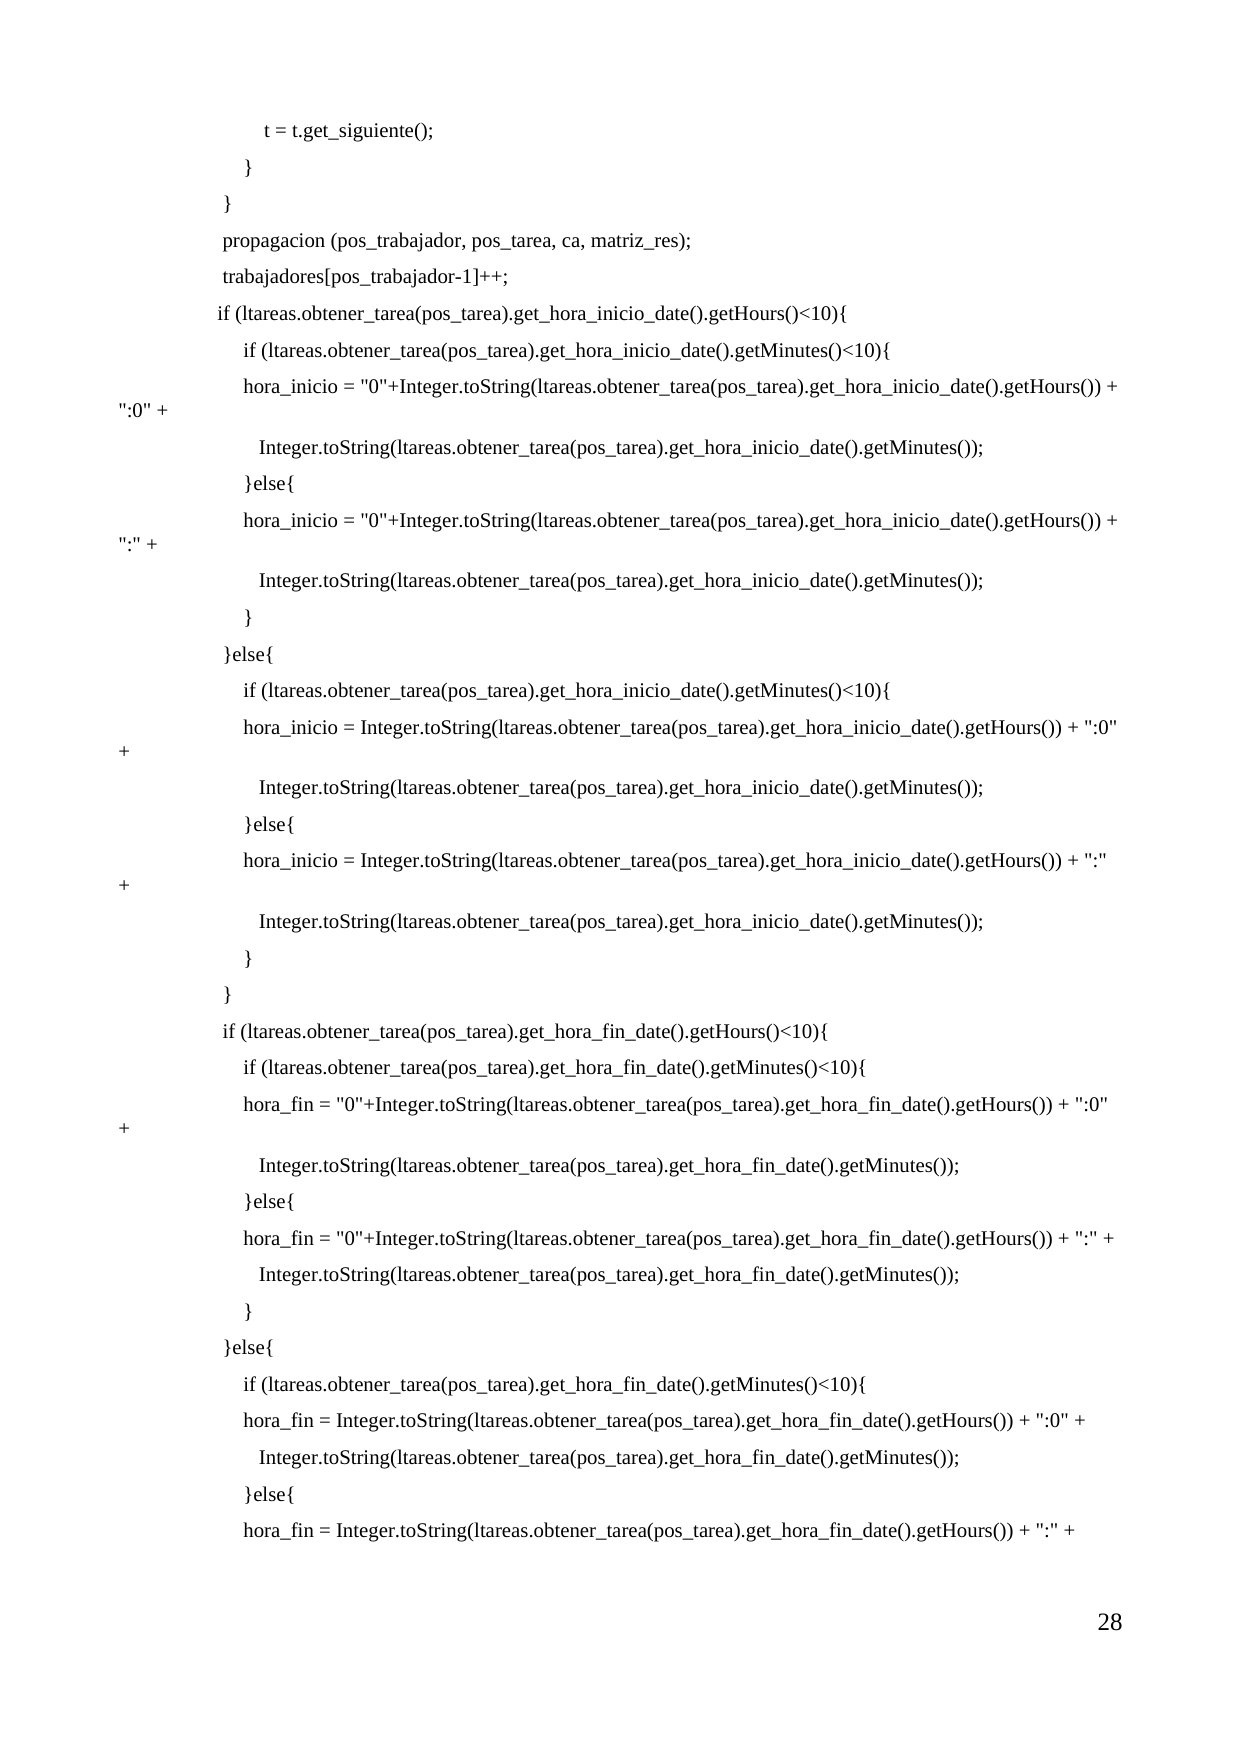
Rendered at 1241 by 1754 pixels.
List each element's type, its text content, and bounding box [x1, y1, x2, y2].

text if (ltareas.obtener_tarea(pos_tarea).get_hora_inicio_date().getMinutes()<10){ [118, 337, 1122, 362]
text Integer.toString(ltareas.obtener_tarea(pos_tarea).get_hora_inicio_date().getMinutes()); [118, 775, 1122, 799]
text hora_fin = "0"+Integer.toString(ltareas.obtener_tarea(pos_tarea).get_hora_fin_date().getHours()) + ":0" + [118, 1092, 1122, 1140]
text if (ltareas.obtener_tarea(pos_tarea).get_hora_inicio_date().getMinutes()<10){ [118, 678, 1122, 702]
text propagacion (pos_trabajador, pos_tarea, ca, matriz_res); [118, 228, 1122, 252]
text hora_fin = Integer.toString(ltareas.obtener_tarea(pos_tarea).get_hora_fin_date().getHours()) + ":0" + [118, 1408, 1122, 1432]
text }else{ [118, 642, 1122, 666]
text trabajadores[pos_trabajador-1]++; [118, 264, 1122, 288]
text } [118, 982, 1122, 1006]
text if (ltareas.obtener_tarea(pos_tarea).get_hora_fin_date().getMinutes()<10){ [118, 1372, 1122, 1396]
text t = t.get_siguiente(); [118, 118, 1122, 142]
text hora_inicio = "0"+Integer.toString(ltareas.obtener_tarea(pos_tarea).get_hora_inicio_date().getHours()) + ":" + [118, 508, 1122, 556]
text if (ltareas.obtener_tarea(pos_tarea).get_hora_fin_date().getMinutes()<10){ [118, 1055, 1122, 1079]
text if (ltareas.obtener_tarea(pos_tarea).get_hora_inicio_date().getHours()<10){ [118, 301, 1122, 325]
text }else{ [118, 1189, 1122, 1213]
text Integer.toString(ltareas.obtener_tarea(pos_tarea).get_hora_inicio_date().getMinutes()); [118, 909, 1122, 933]
text } [118, 605, 1122, 629]
text hora_inicio = "0"+Integer.toString(ltareas.obtener_tarea(pos_tarea).get_hora_inicio_date().getHours()) + ":0" + [118, 374, 1122, 422]
text hora_inicio = Integer.toString(ltareas.obtener_tarea(pos_tarea).get_hora_inicio_date().getHours()) + ":" + [118, 848, 1122, 897]
text Integer.toString(ltareas.obtener_tarea(pos_tarea).get_hora_fin_date().getMinutes()); [118, 1152, 1122, 1177]
text hora_fin = Integer.toString(ltareas.obtener_tarea(pos_tarea).get_hora_fin_date().getHours()) + ":" + [118, 1518, 1122, 1542]
text Integer.toString(ltareas.obtener_tarea(pos_tarea).get_hora_fin_date().getMinutes()); [118, 1262, 1122, 1286]
text } [118, 191, 1122, 215]
text hora_fin = "0"+Integer.toString(ltareas.obtener_tarea(pos_tarea).get_hora_fin_date().getHours()) + ":" + [118, 1226, 1122, 1250]
text if (ltareas.obtener_tarea(pos_tarea).get_hora_fin_date().getHours()<10){ [118, 1019, 1122, 1043]
text } [118, 155, 1122, 179]
text }else{ [118, 1335, 1122, 1359]
text Integer.toString(ltareas.obtener_tarea(pos_tarea).get_hora_fin_date().getMinutes()); [118, 1445, 1122, 1469]
text }else{ [118, 1482, 1122, 1506]
text } [118, 946, 1122, 970]
text Integer.toString(ltareas.obtener_tarea(pos_tarea).get_hora_inicio_date().getMinutes()); [118, 435, 1122, 459]
text }else{ [118, 812, 1122, 836]
text } [118, 1299, 1122, 1323]
text Integer.toString(ltareas.obtener_tarea(pos_tarea).get_hora_inicio_date().getMinutes()); [118, 568, 1122, 592]
text hora_inicio = Integer.toString(ltareas.obtener_tarea(pos_tarea).get_hora_inicio_date().getHours()) + ":0" + [118, 715, 1122, 763]
text }else{ [118, 471, 1122, 495]
